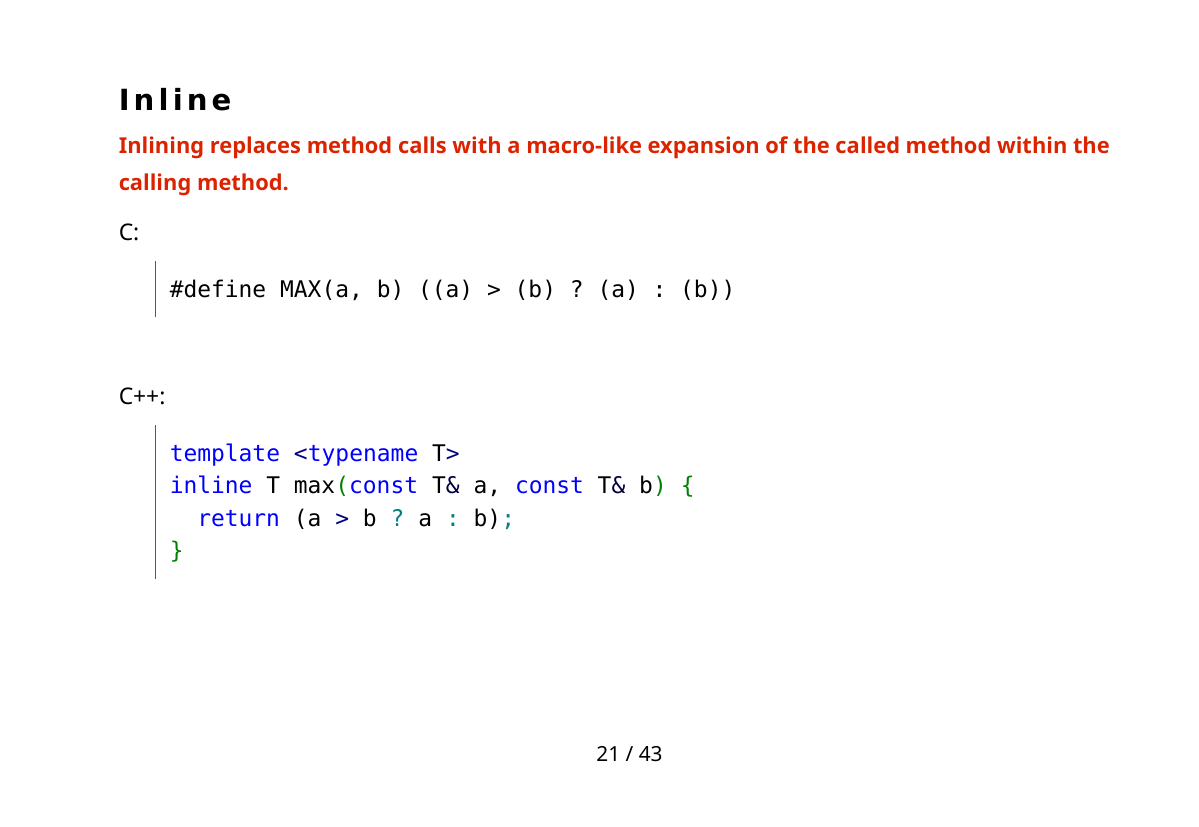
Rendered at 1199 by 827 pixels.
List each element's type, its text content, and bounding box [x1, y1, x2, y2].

title Inline [118, 83, 1140, 117]
text inline T max(const T& a, const T& b) { [156, 458, 1140, 490]
text #define MAX(a, b) ((a) > (b) ? (a) : (b)) [156, 261, 1140, 317]
text } [156, 523, 1140, 579]
text C++: [118, 380, 1140, 411]
text C: [118, 216, 1140, 247]
text Inlining replaces method calls with a macro-like expansion of the called method within the calling method. [118, 130, 1140, 197]
text template <typename T> [156, 425, 1140, 458]
text return (a > b ? a : b); [156, 490, 1140, 523]
